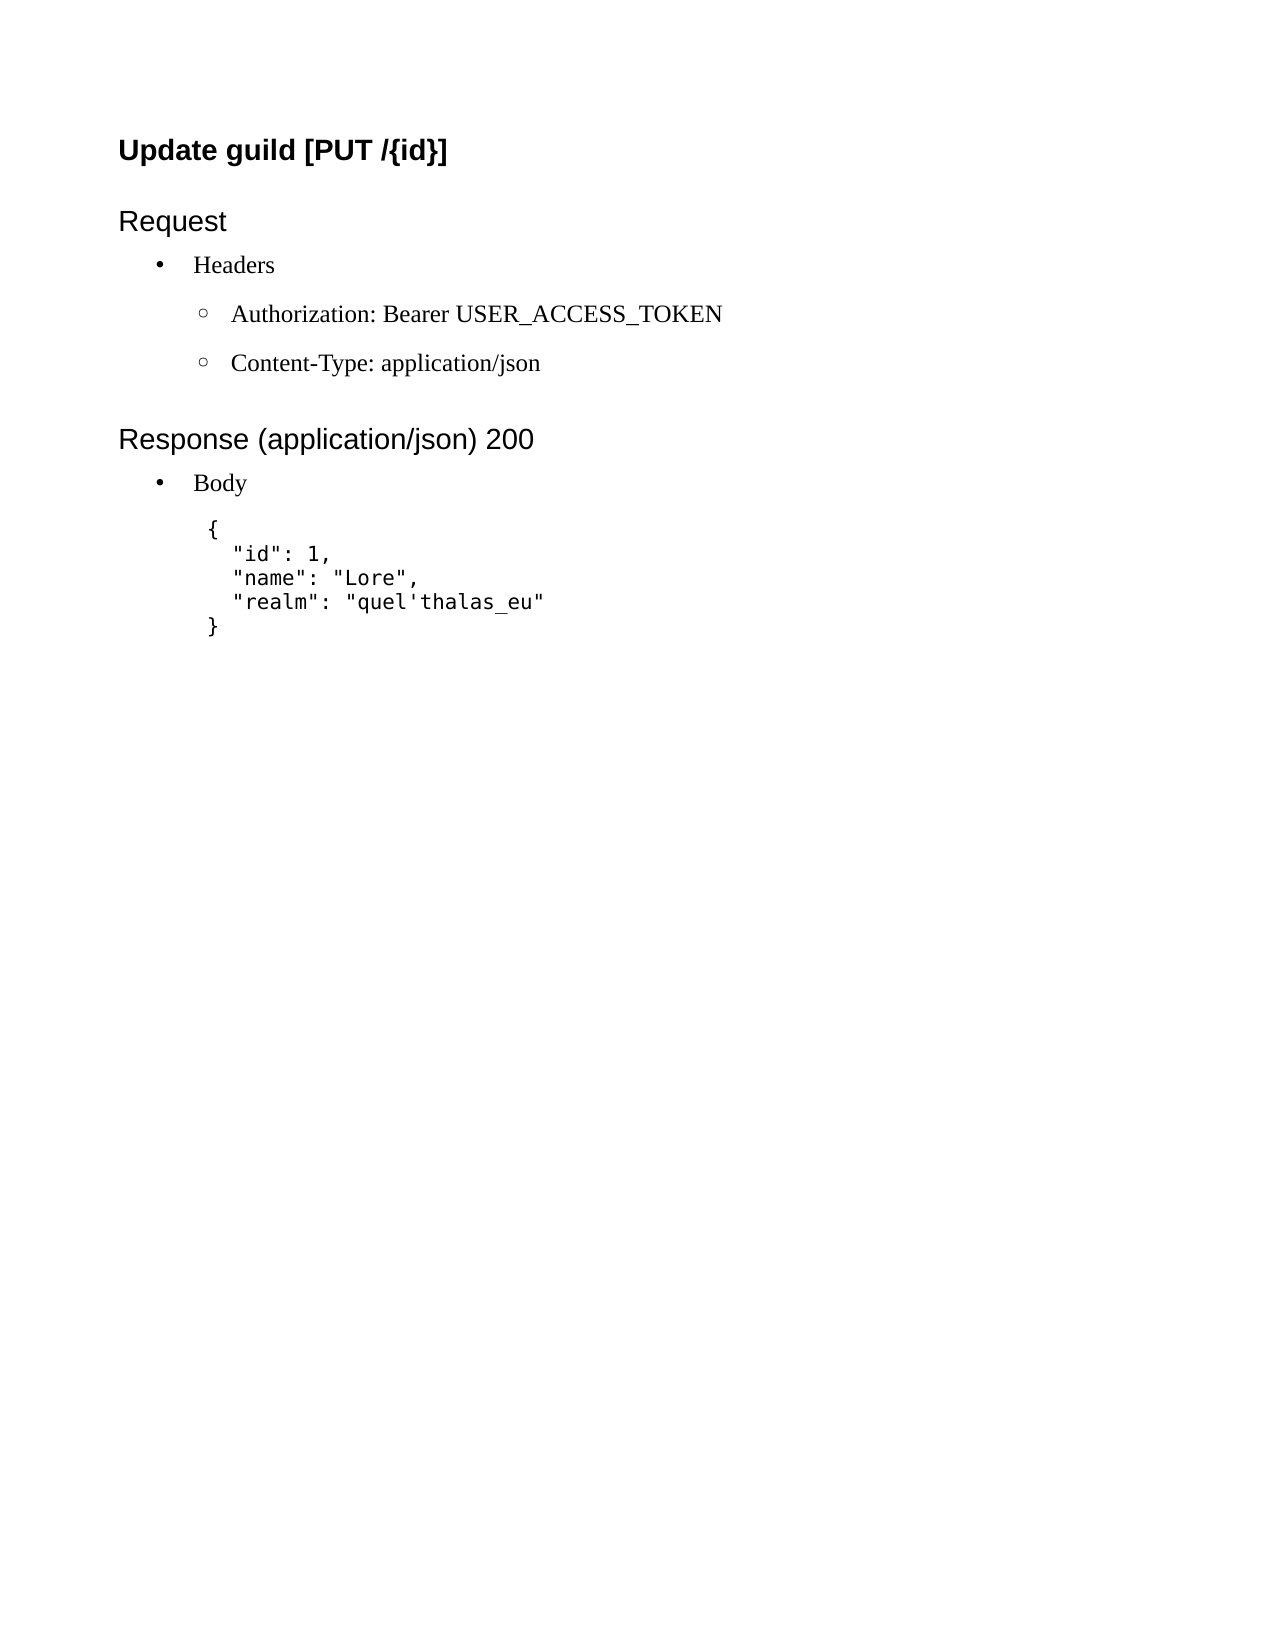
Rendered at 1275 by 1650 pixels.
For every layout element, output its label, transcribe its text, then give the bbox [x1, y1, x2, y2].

subtitle Update guild [PUT /{id}] [118, 133, 1157, 166]
list Body [156, 468, 1157, 497]
text "realm": "quel'thalas_eu" [207, 590, 1157, 614]
text "name": "Lore", [207, 566, 1157, 590]
subtitle Response (application/json) 200 [118, 422, 1157, 456]
text "id": 1, [207, 542, 1157, 566]
list Authorization: Bearer USER_ACCESS_TOKEN [193, 299, 1157, 328]
text { [207, 517, 1157, 542]
list Headers [156, 250, 1157, 279]
text } [207, 614, 1157, 639]
list Content-Type: application/json [193, 348, 1157, 377]
subtitle Request [118, 204, 1157, 237]
